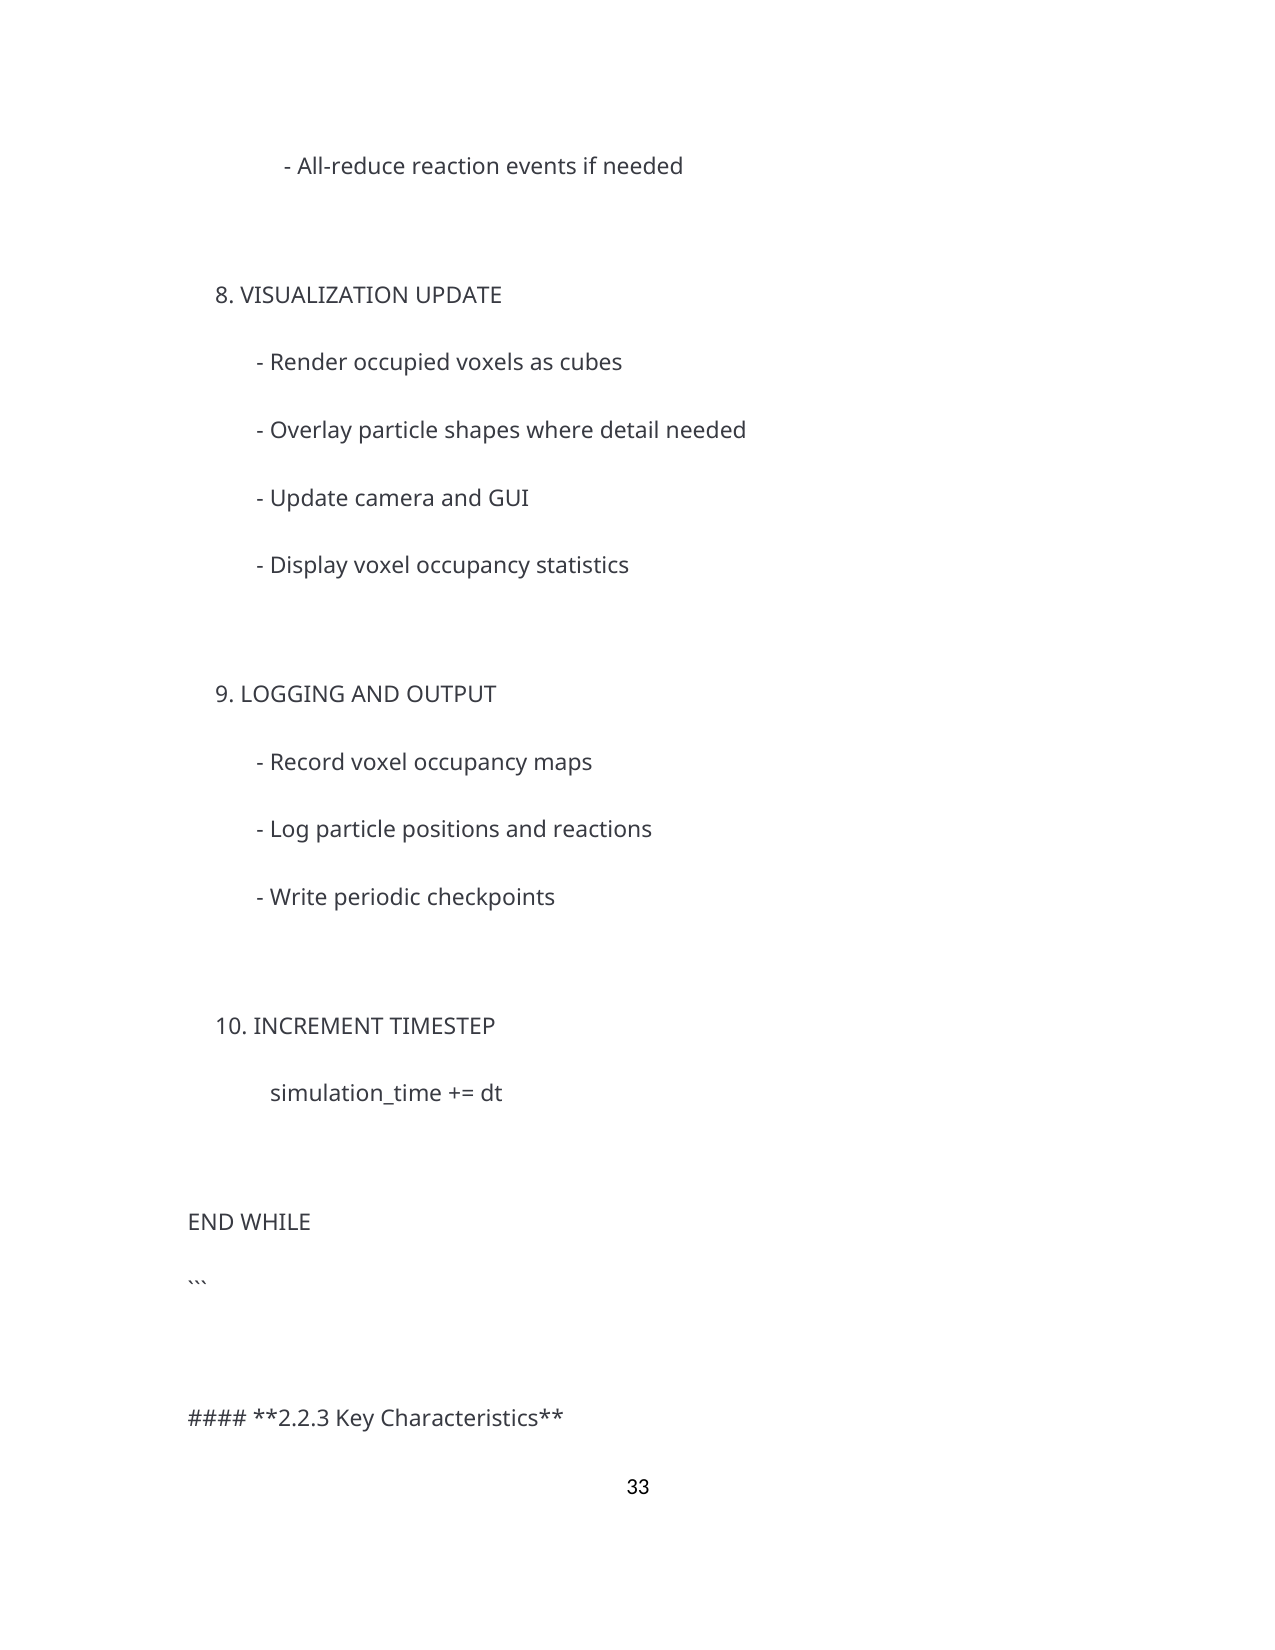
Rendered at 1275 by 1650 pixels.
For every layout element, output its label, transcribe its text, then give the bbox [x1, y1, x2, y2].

text - Overlay particle shapes where detail needed [187, 414, 1087, 445]
text - Render occupied voxels as cubes [187, 346, 1087, 377]
text - All-reduce reaction events if needed [187, 150, 1087, 181]
text - Record voxel occupancy maps [187, 746, 1087, 777]
text #### **2.2.3 Key Characteristics** [187, 1402, 1087, 1433]
text ``` [187, 1273, 1087, 1305]
text 8. VISUALIZATION UPDATE [187, 278, 1087, 310]
text simulation_time += dt [187, 1077, 1087, 1108]
text - Update camera and GUI [187, 482, 1087, 513]
text - Display voxel occupancy statistics [187, 549, 1087, 581]
text 9. LOGGING AND OUTPUT [187, 678, 1087, 709]
text - Log particle positions and reactions [187, 813, 1087, 844]
text 10. INCREMENT TIMESTEP [187, 1009, 1087, 1041]
text - Write periodic checkpoints [187, 881, 1087, 912]
text END WHILE [187, 1206, 1087, 1237]
